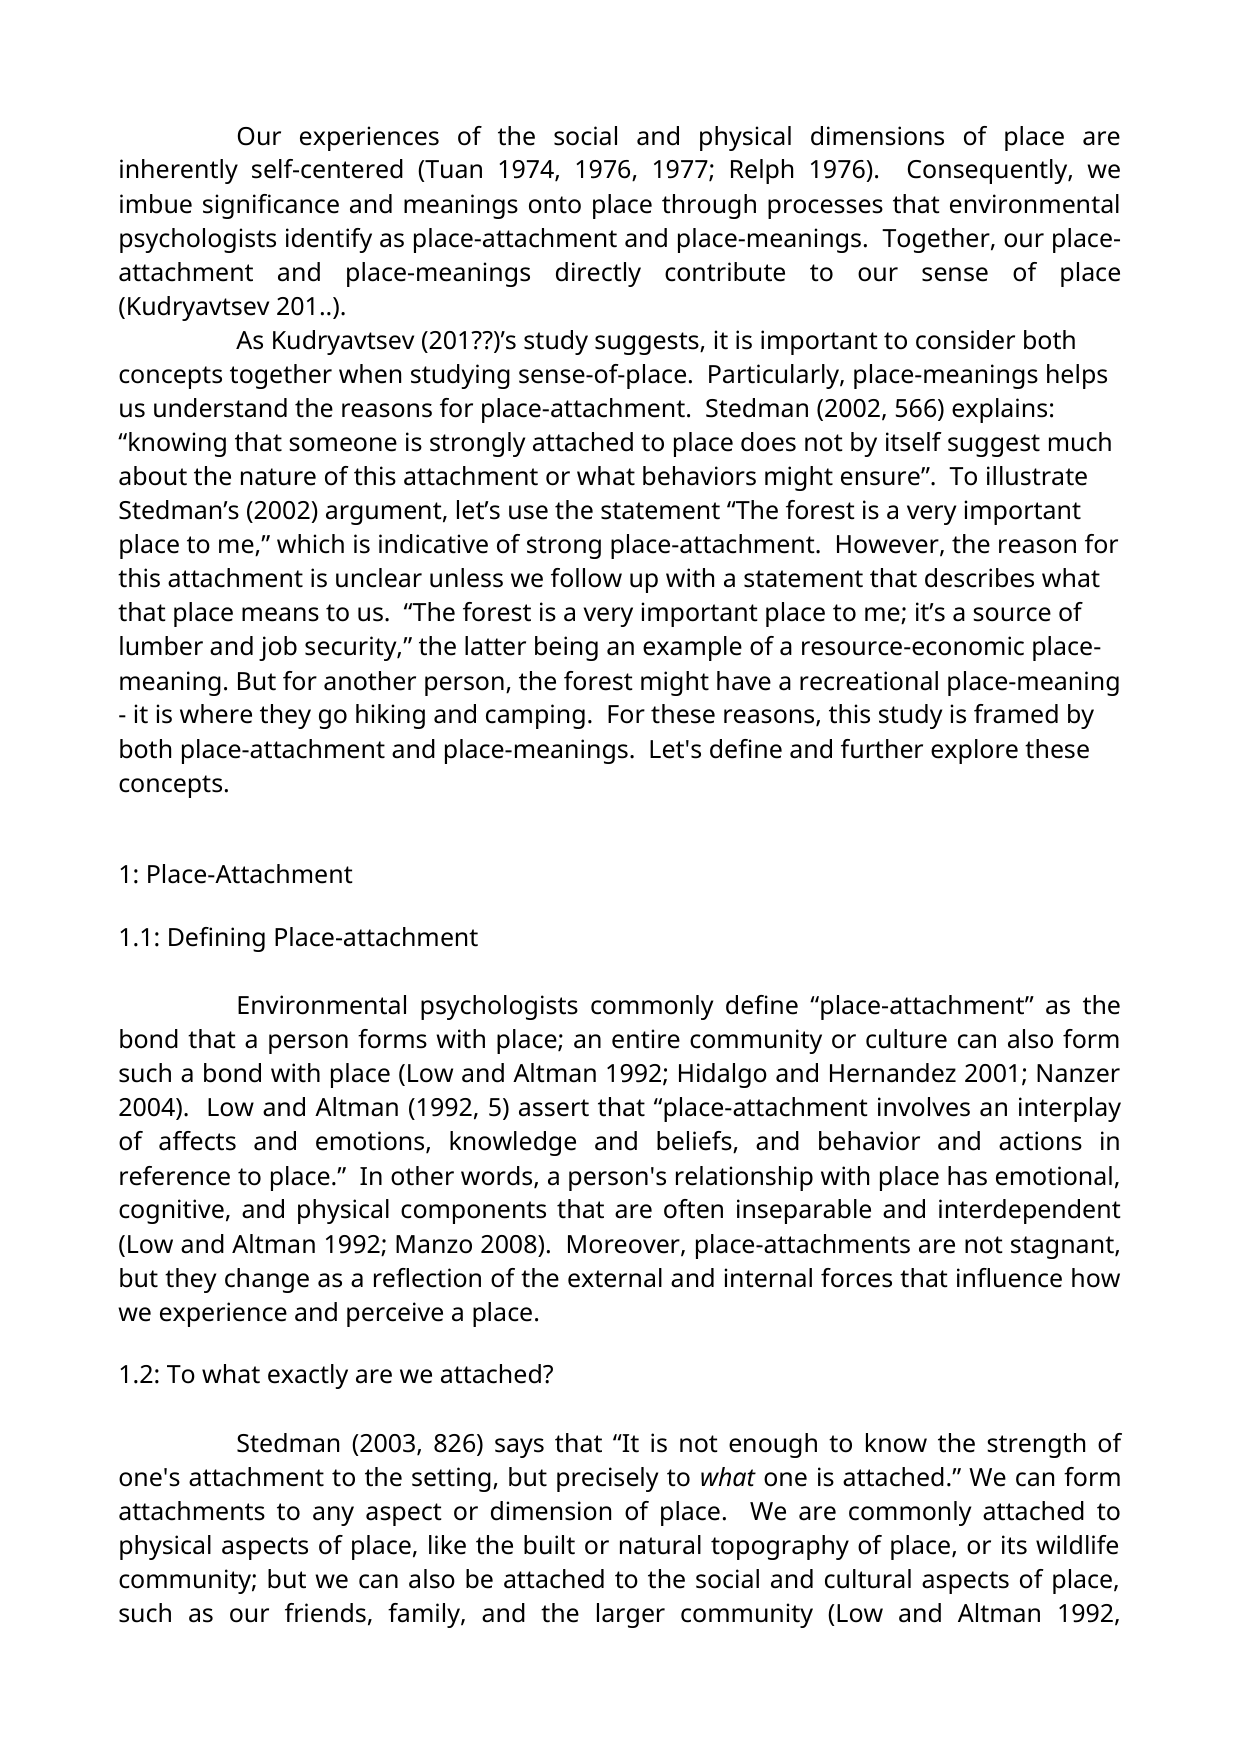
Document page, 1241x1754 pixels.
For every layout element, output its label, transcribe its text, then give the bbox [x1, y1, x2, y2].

text 1.2: To what exactly are we attached? [118, 1357, 1122, 1391]
text Stedman (2003, 826) says that “It is not enough to know the strength of one's attachment to the setting, but precisely to what one is attached.” We can form attachments to any aspect or dimension of place. We are commonly attached to physical aspects of place, like the built or natural topography of place, or its wildlife community; but we can also be attached to the social and cultural aspects of place, such as our friends, family, and the larger community (Low and Altman 1992, [118, 1425, 1122, 1630]
text 1: Place-Attachment [118, 857, 1122, 891]
text As Kudryavtsev (201??)’s study suggests, it is important to consider both concepts together when studying sense-of-place. Particularly, place-meanings helps us understand the reasons for place-attachment. Stedman (2002, 566) explains: “knowing that someone is strongly attached to place does not by itself suggest much about the nature of this attachment or what behaviors might ensure”. To illustrate Stedman’s (2002) argument, let’s use the statement “The forest is a very important place to me,” which is indicative of strong place-attachment. However, the reason for this attachment is unclear unless we follow up with a statement that describes what that place means to us. “The forest is a very important place to me; it’s a source of lumber and job security,” the latter being an example of a resource-economic place-meaning. But for another person, the forest might have a recreational place-meaning - it is where they go hiking and camping. For these reasons, this study is framed by both place-attachment and place-meanings. Let's define and further explore these concepts. [118, 322, 1122, 799]
text Our experiences of the social and physical dimensions of place are inherently self-centered (Tuan 1974, 1976, 1977; Relph 1976). Consequently, we imbue significance and meanings onto place through processes that environmental psychologists identify as place-attachment and place-meanings. Together, our place-attachment and place-meanings directly contribute to our sense of place (Kudryavtsev 201..). [118, 118, 1122, 322]
text Environmental psychologists commonly define “place-attachment” as the bond that a person forms with place; an entire community or culture can also form such a bond with place (Low and Altman 1992; Hidalgo and Hernandez 2001; Nanzer 2004). Low and Altman (1992, 5) assert that “place-attachment involves an interplay of affects and emotions, knowledge and beliefs, and behavior and actions in reference to place.” In other words, a person's relationship with place has emotional, cognitive, and physical components that are often inseparable and interdependent (Low and Altman 1992; Manzo 2008). Moreover, place-attachments are not stagnant, but they change as a reflection of the external and internal forces that influence how we experience and perceive a place. [118, 988, 1122, 1328]
text 1.1: Defining Place-attachment [118, 920, 1122, 954]
